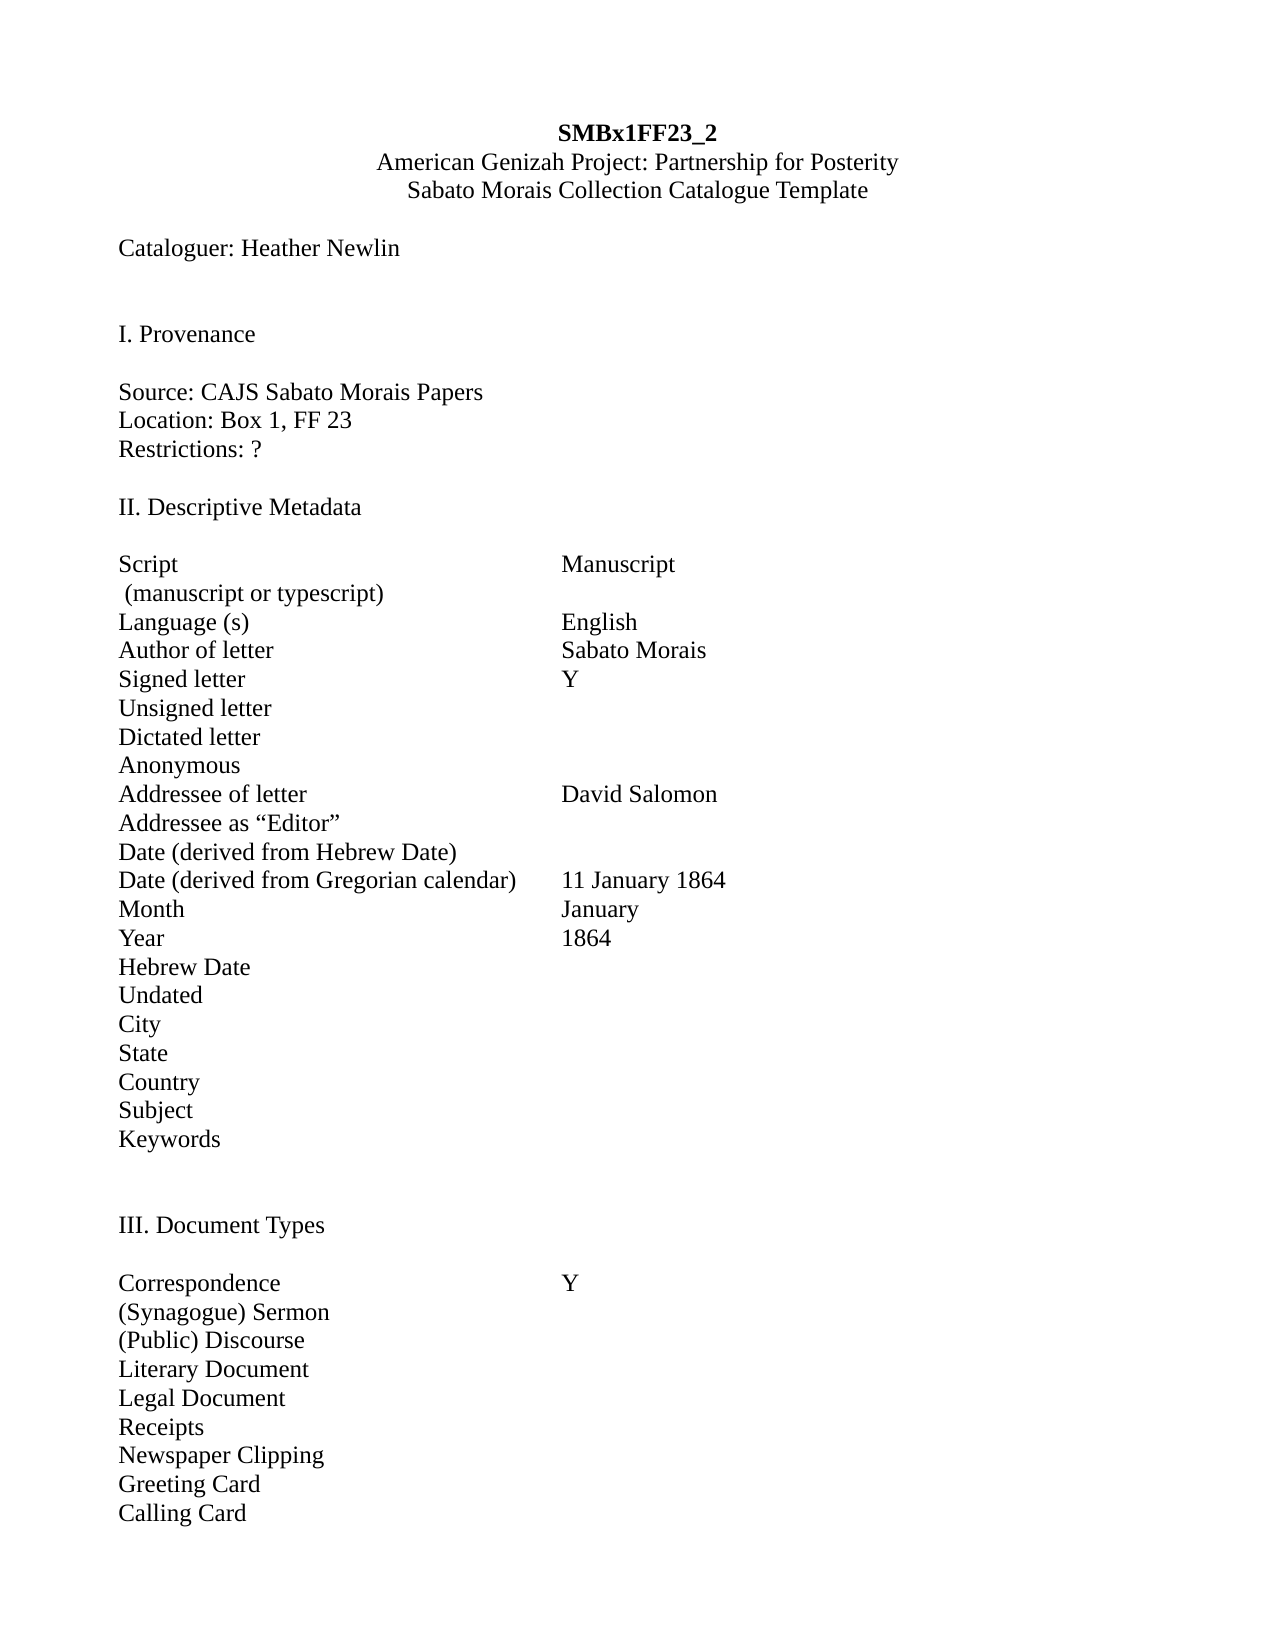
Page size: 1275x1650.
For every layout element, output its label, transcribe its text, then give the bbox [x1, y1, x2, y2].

text Date (derived from Gregorian calendar) 11 January 1864 [118, 866, 1157, 894]
text Date (derived from Hebrew Date) [118, 837, 1157, 866]
text Receipts [118, 1412, 1157, 1441]
text American Genizah Project: Partnership for Posterity [118, 147, 1157, 176]
text Anonymous [118, 751, 1157, 779]
text Addressee as “Editor” [118, 808, 1157, 837]
text Location: Box 1, FF 23 [118, 406, 1157, 434]
text Hebrew Date [118, 952, 1157, 981]
text Calling Card [118, 1498, 1157, 1527]
text Keywords [118, 1124, 1157, 1153]
text I. Provenance [118, 319, 1157, 348]
text Subject [118, 1096, 1157, 1124]
text Year 1864 [118, 923, 1157, 952]
text Restrictions: ? [118, 434, 1157, 463]
text Language (s) English [118, 607, 1157, 636]
text Undated [118, 981, 1157, 1009]
text Newspaper Clipping [118, 1441, 1157, 1469]
text Source: CAJS Sabato Morais Papers [118, 377, 1157, 406]
text Country [118, 1067, 1157, 1096]
text Legal Document [118, 1383, 1157, 1412]
text (Synagogue) Sermon [118, 1297, 1157, 1326]
text State [118, 1038, 1157, 1067]
text Literary Document [118, 1354, 1157, 1383]
text Author of letter Sabato Morais [118, 636, 1157, 664]
text Correspondence Y [118, 1268, 1157, 1297]
text Addressee of letter David Salomon [118, 779, 1157, 808]
text (Public) Discourse [118, 1326, 1157, 1354]
text Cataloguer: Heather Newlin [118, 233, 1157, 262]
text II. Descriptive Metadata [118, 492, 1157, 521]
text City [118, 1009, 1157, 1038]
text Dictated letter [118, 722, 1157, 751]
text SMBx1FF23_2 [118, 118, 1157, 147]
text Script Manuscript [118, 549, 1157, 578]
text Unsigned letter [118, 693, 1157, 722]
text Month January [118, 894, 1157, 923]
text Greeting Card [118, 1469, 1157, 1498]
text (manuscript or typescript) [118, 578, 1157, 607]
text Sabato Morais Collection Catalogue Template [118, 176, 1157, 204]
text Signed letter Y [118, 664, 1157, 693]
text III. Document Types [118, 1211, 1157, 1239]
